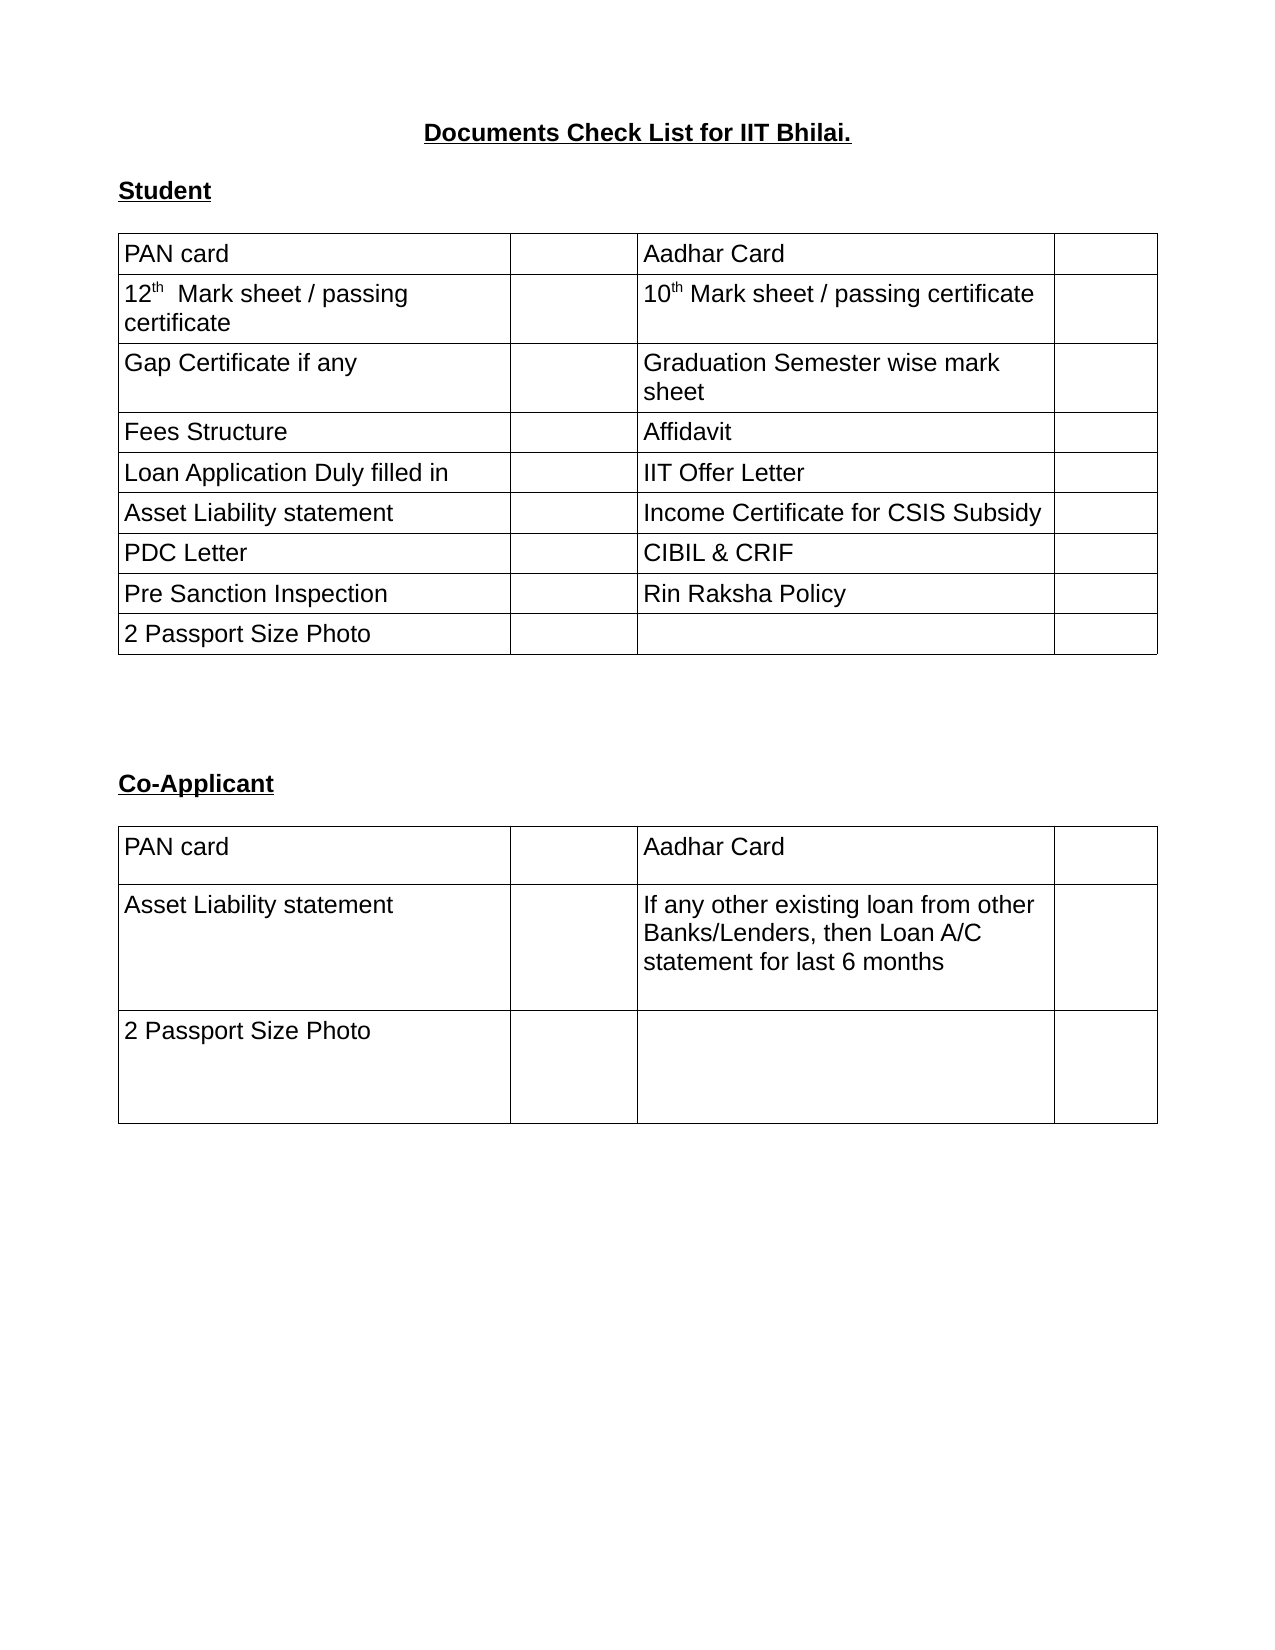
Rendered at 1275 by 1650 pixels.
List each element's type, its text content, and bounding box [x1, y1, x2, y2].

table_cell [511, 1011, 637, 1123]
table_cell 2 Passport Size Photo [119, 614, 510, 653]
table_cell [638, 1011, 1054, 1123]
table_cell [511, 493, 637, 532]
table_cell Affidavit [638, 413, 1054, 452]
table_header [511, 234, 637, 273]
table_cell IIT Offer Letter [638, 453, 1054, 492]
table_cell [511, 534, 637, 573]
table_cell CIBIL & CRIF [638, 534, 1054, 573]
table_cell Asset Liability statement [119, 885, 510, 1010]
table_header Aadhar Card [638, 827, 1054, 884]
table_cell PDC Letter [119, 534, 510, 573]
table_cell [511, 275, 637, 342]
table_cell Loan Application Duly filled in [119, 453, 510, 492]
table_cell If any other existing loan from other Banks/Lenders, then Loan A/C statement for last 6 months [638, 885, 1054, 1010]
table_header [1055, 234, 1157, 273]
table_cell [1055, 1011, 1157, 1123]
text Co-Applicant [118, 768, 1157, 797]
table_cell [511, 413, 637, 452]
table_cell [1055, 275, 1157, 342]
table_cell [1055, 344, 1157, 412]
table_cell [1055, 614, 1157, 653]
table_header Aadhar Card [638, 234, 1054, 273]
table_cell 12th Mark sheet / passing certificate [119, 275, 510, 342]
table_header [1055, 827, 1157, 884]
table_cell [1055, 574, 1157, 613]
table_cell Asset Liability statement [119, 493, 510, 532]
table_cell [511, 453, 637, 492]
table_cell [1055, 493, 1157, 532]
table_cell Rin Raksha Policy [638, 574, 1054, 613]
table_cell [511, 574, 637, 613]
table_header PAN card [119, 827, 510, 884]
table_cell 2 Passport Size Photo [119, 1011, 510, 1123]
table_cell Income Certificate for CSIS Subsidy [638, 493, 1054, 532]
text Student [118, 176, 1157, 204]
table_cell [1055, 885, 1157, 1010]
table_header PAN card [119, 234, 510, 273]
table_header [511, 827, 637, 884]
table_cell [511, 885, 637, 1010]
table_cell [1055, 534, 1157, 573]
table_cell [1055, 413, 1157, 452]
table_cell Fees Structure [119, 413, 510, 452]
table_cell [638, 614, 1054, 653]
text Documents Check List for IIT Bhilai. [118, 118, 1157, 147]
table_cell [511, 344, 637, 412]
table_cell Graduation Semester wise mark sheet [638, 344, 1054, 412]
table_cell Gap Certificate if any [119, 344, 510, 412]
table_cell 10th Mark sheet / passing certificate [638, 275, 1054, 342]
table_cell [1055, 453, 1157, 492]
table_cell [511, 614, 637, 653]
table_cell Pre Sanction Inspection [119, 574, 510, 613]
